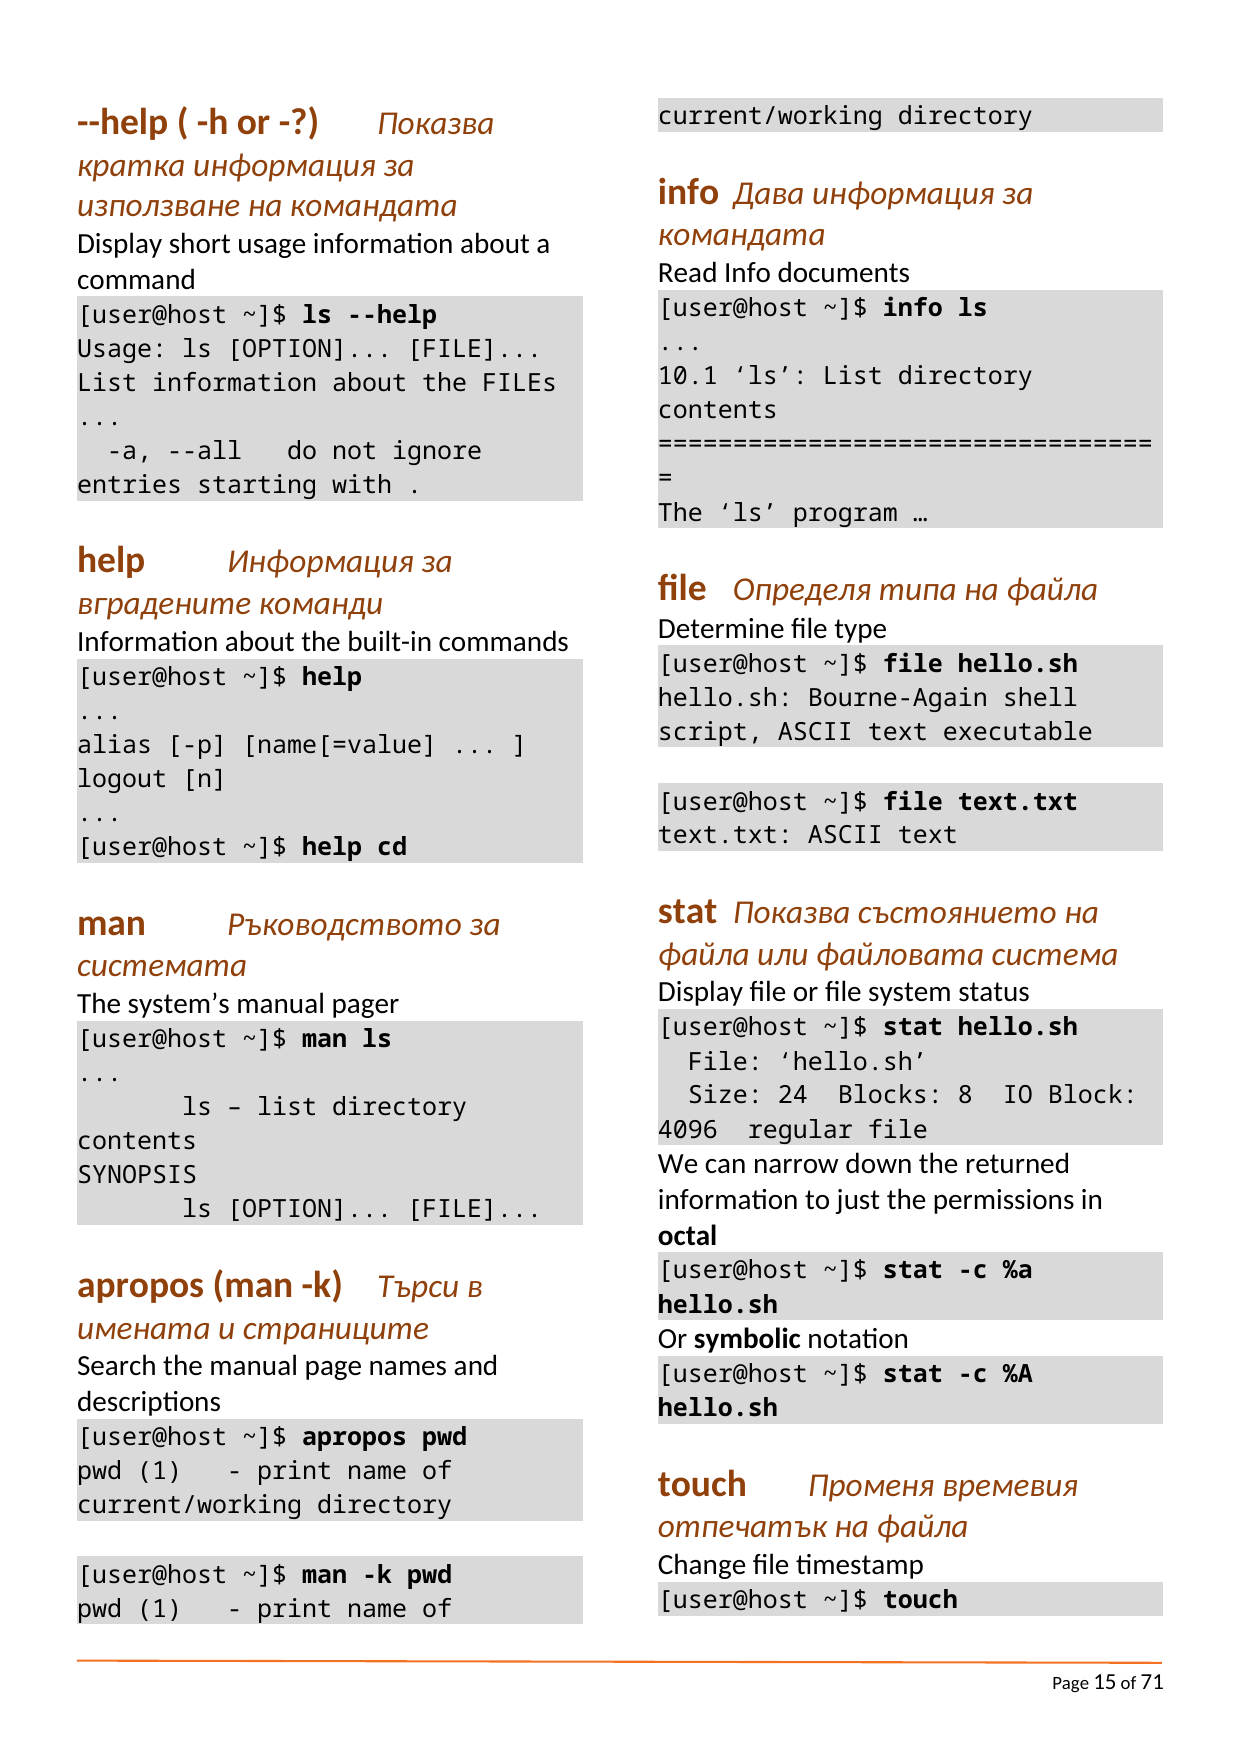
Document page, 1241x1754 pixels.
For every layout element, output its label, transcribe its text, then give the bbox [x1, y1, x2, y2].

text ... [658, 324, 1163, 358]
text Display short usage information about a command [77, 225, 583, 296]
text ... [77, 795, 583, 829]
text Change file timestamp [658, 1546, 1163, 1582]
text [user@host ~]$ stat -c %A hello.sh [658, 1356, 1163, 1424]
text ls [OPTION]... [FILE]... [77, 1191, 583, 1225]
text ================================== [658, 426, 1163, 494]
text SYNOPSIS [77, 1157, 583, 1191]
text Display file or file system status [658, 973, 1163, 1009]
text [user@host ~]$ touch [658, 1582, 1163, 1616]
text Read Info documents [658, 254, 1163, 290]
text [user@host ~]$ stat hello.sh [658, 1009, 1163, 1043]
text The system’s manual pager [77, 985, 583, 1021]
text List information about the FILEs [77, 364, 583, 399]
text [user@host ~]$ stat -c %a hello.sh [658, 1252, 1163, 1320]
text Or symbolic notation [658, 1320, 1163, 1356]
text Determine file type [658, 610, 1163, 645]
text [user@host ~]$ file hello.sh [658, 645, 1163, 679]
subtitle info Дава информация за командата [658, 168, 1163, 254]
text [user@host ~]$ apropos pwd [77, 1419, 583, 1453]
text [user@host ~]$ man ls [77, 1021, 583, 1055]
text ls – list directory contents [77, 1089, 583, 1157]
text [user@host ~]$ help [77, 659, 583, 693]
text The ‘ls’ program … [658, 494, 1163, 528]
subtitle help Информация за вградените команди [77, 536, 583, 623]
text Size: 24 Blocks: 8 IO Block: 4096 regular file [658, 1077, 1163, 1145]
text ... [77, 693, 583, 727]
text [user@host ~]$ info ls [658, 290, 1163, 324]
text Search the manual page names and descriptions [77, 1347, 583, 1419]
text ... [77, 1055, 583, 1089]
text [user@host ~]$ file text.txt [658, 783, 1163, 817]
text [user@host ~]$ ls --help [77, 296, 583, 331]
text ... [77, 399, 583, 433]
text hello.sh: Bourne-Again shell script, ASCII text executable [658, 679, 1163, 747]
text File: ‘hello.sh’ [658, 1043, 1163, 1077]
subtitle touch Променя времевия отпечатък на файла [658, 1460, 1163, 1546]
text text.txt: ASCII text [658, 817, 1163, 851]
text pwd (1) - print name of [77, 1591, 583, 1624]
text -a, --all do not ignore entries starting with . [77, 433, 583, 501]
subtitle --help ( -h or -?) Показва кратка информация за използване на командата [77, 98, 583, 225]
subtitle file Определя типа на файла [658, 564, 1163, 610]
text 10.1 ‘ls’: List directory contents [658, 358, 1163, 426]
text [user@host ~]$ help cd [77, 829, 583, 863]
text [user@host ~]$ man -k pwd [77, 1556, 583, 1591]
text Information about the built-in commands [77, 623, 583, 659]
text current/working directory [658, 98, 1163, 132]
text alias [-p] [name[=value] ... ] logout [n] [77, 727, 583, 795]
subtitle apropos (man -k) Търси в имената и страниците [77, 1261, 583, 1347]
subtitle stat Показва състоянието на файла или файловата система [658, 887, 1163, 973]
text We can narrow down the returned information to just the permissions in octal [658, 1145, 1163, 1252]
subtitle man Ръководството за системата [77, 899, 583, 985]
text pwd (1) - print name of current/working directory [77, 1453, 583, 1521]
text Usage: ls [OPTION]... [FILE]... [77, 331, 583, 364]
